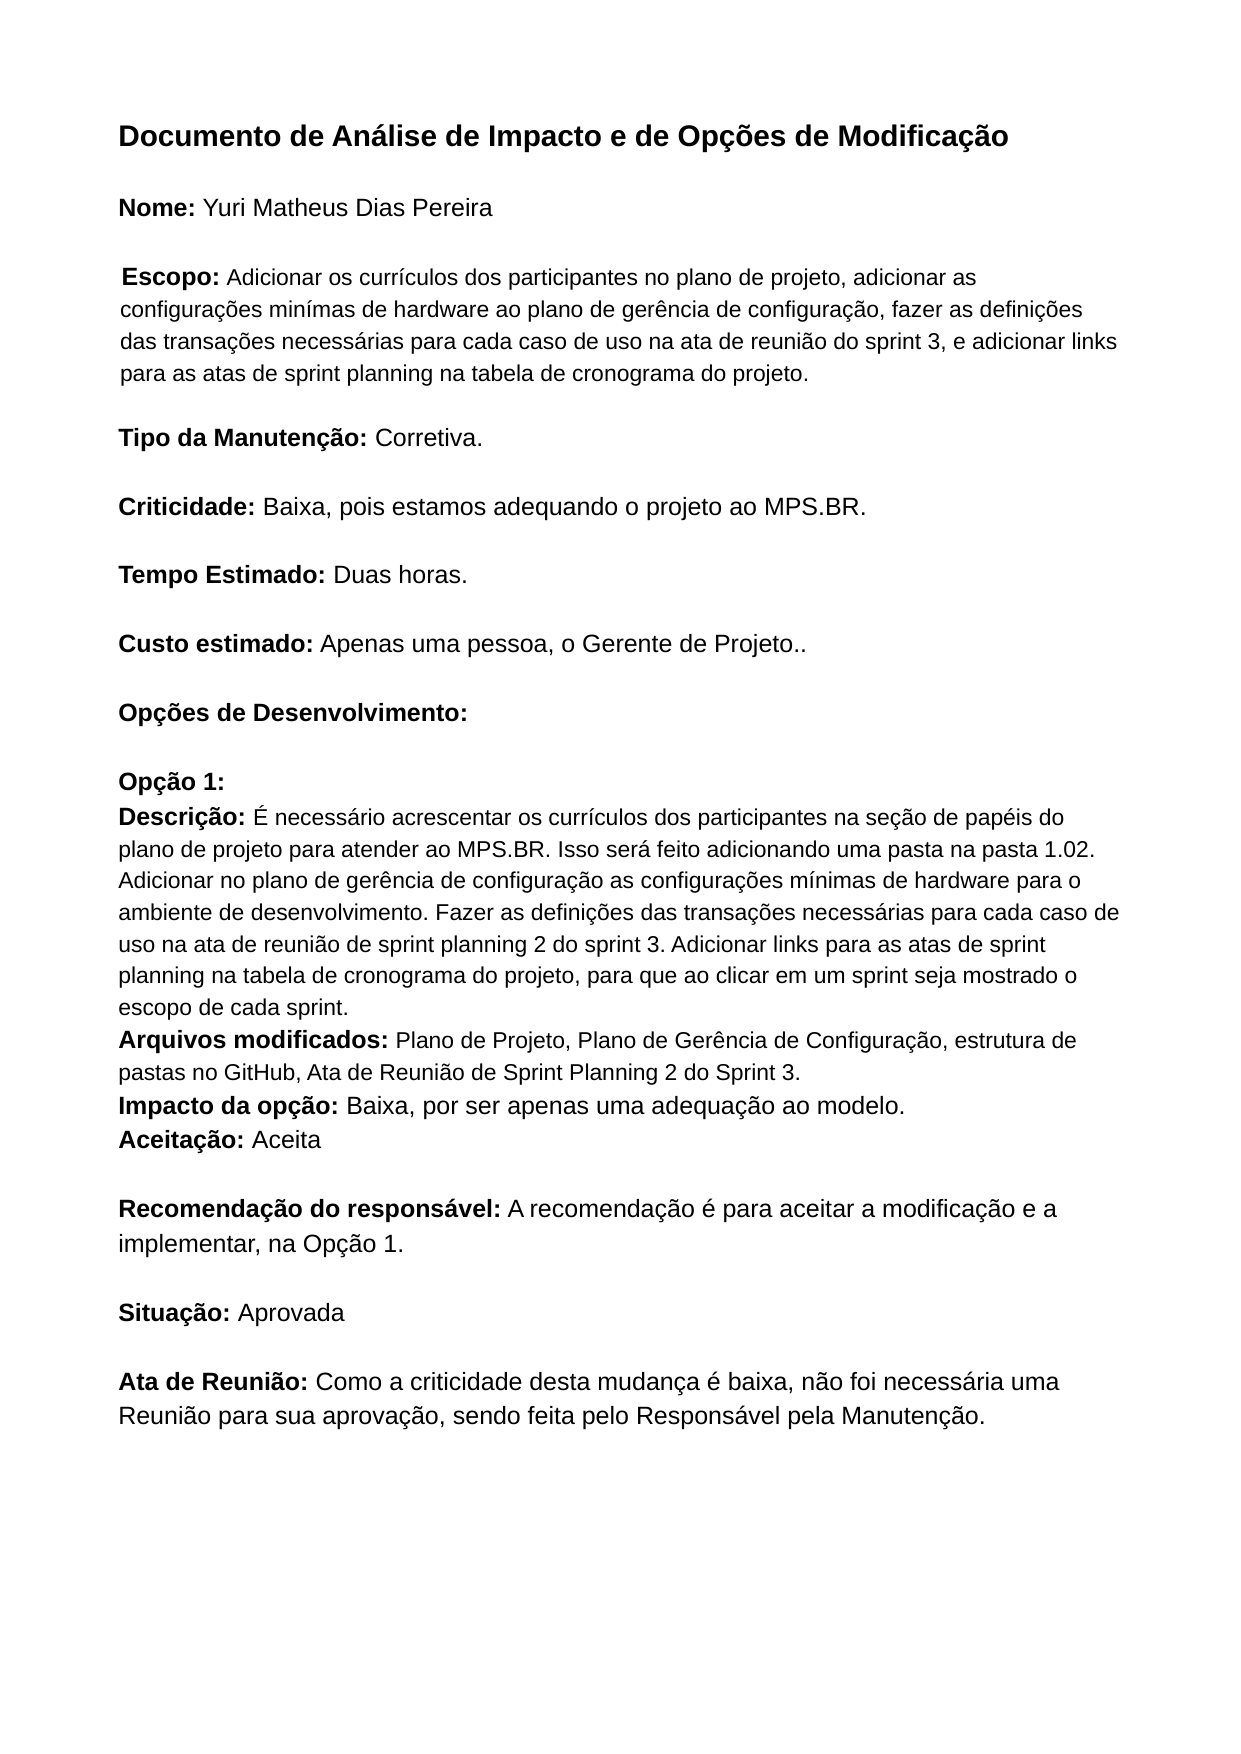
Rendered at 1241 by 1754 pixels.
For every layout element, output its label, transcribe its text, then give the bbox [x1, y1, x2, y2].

text Impacto da opção: Baixa, por ser apenas uma adequação ao modelo. [118, 1091, 1122, 1119]
text Nome: Yuri Matheus Dias Pereira [118, 193, 1122, 222]
text Tempo Estimado: Duas horas. [118, 561, 1122, 589]
text Situação: Aprovada [118, 1298, 1122, 1326]
text Recomendação do responsável: A recomendação é para aceitar a modificação e a implementar, na Opção 1. [118, 1194, 1122, 1257]
text Arquivos modificados: Plano de Projeto, Plano de Gerência de Configuração, estrutura de pastas no GitHub, Ata de Reunião de Sprint Planning 2 do Sprint 3. [118, 1025, 1122, 1086]
text Criticidade: Baixa, pois estamos adequando o projeto ao MPS.BR. [118, 492, 1122, 520]
text Opções de Desenvolvimento: [118, 698, 1122, 727]
text Tipo da Manutenção: Corretiva. [118, 423, 1122, 451]
text Ata de Reunião: Como a criticidade desta mudança é baixa, não foi necessária uma Reunião para sua aprovação, sendo feita pelo Responsável pela Manutenção. [118, 1367, 1122, 1430]
text Aceitação: Aceita [118, 1125, 1122, 1154]
text Documento de Análise de Impacto e de Opções de Modificação [118, 118, 1122, 152]
text Descrição: É necessário acrescentar os currículos dos participantes na seção de papéis do plano de projeto para atender ao MPS.BR. Isso será feito adicionando uma pasta na pasta 1.02. Adicionar no plano de gerência de configuração as configurações mínimas de hardware para o ambiente de desenvolvimento. Fazer as definições das transações necessárias para cada caso de uso na ata de reunião de sprint planning 2 do sprint 3. Adicionar links para as atas de sprint planning na tabela de cronograma do projeto, para que ao clicar em um sprint seja mostrado o escopo de cada sprint. [118, 802, 1122, 1020]
text Opção 1: [118, 767, 1122, 796]
text Escopo: Adicionar os currículos dos participantes no plano de projeto, adicionar as configurações minímas de hardware ao plano de gerência de configuração, fazer as definições das transações necessárias para cada caso de uso na ata de reunião do sprint 3, e adicionar links para as atas de sprint planning na tabela de cronograma do projeto. [120, 262, 1122, 386]
text Custo estimado: Apenas uma pessoa, o Gerente de Projeto.. [118, 629, 1122, 658]
